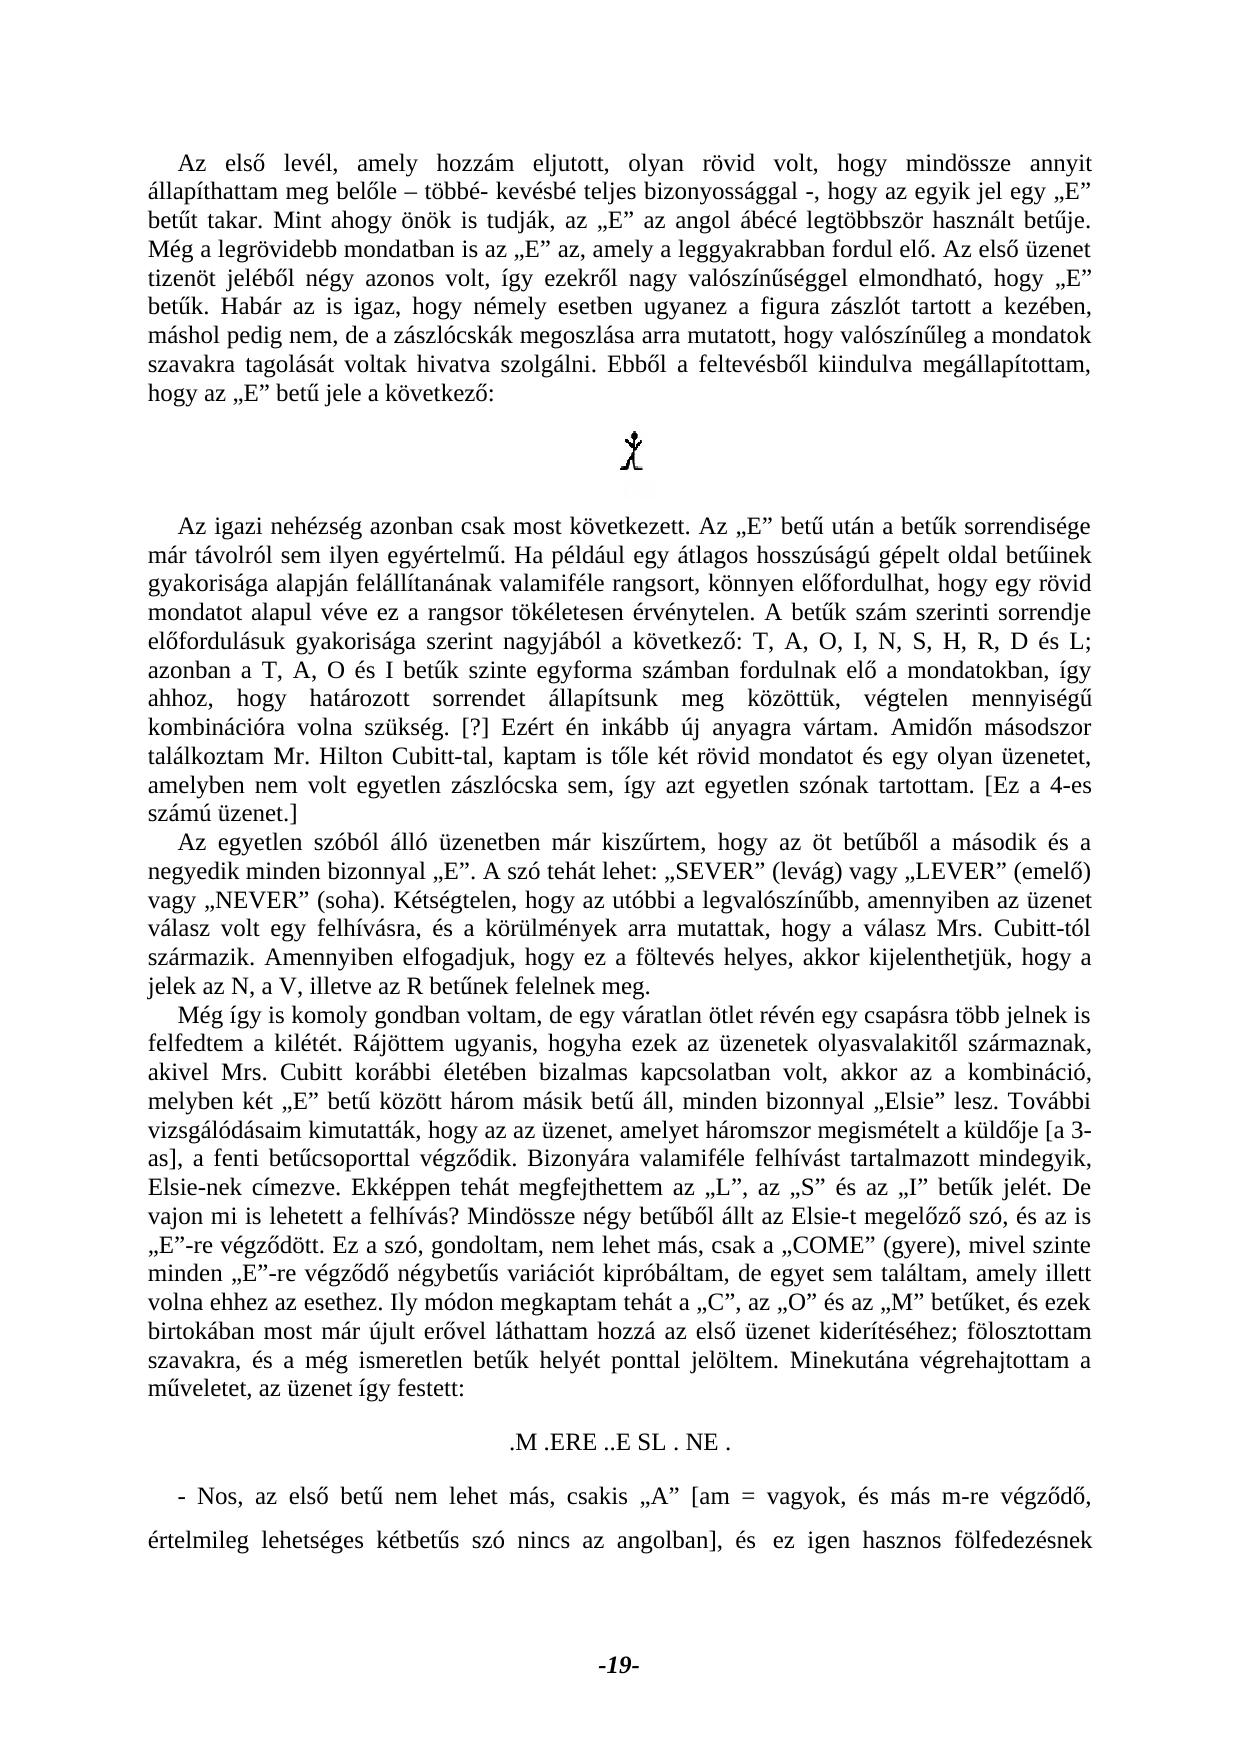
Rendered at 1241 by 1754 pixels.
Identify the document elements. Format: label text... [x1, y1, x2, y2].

text Az első levél, amely hozzám eljutott, olyan rövid volt, hogy mindössze annyit állapíthattam meg belőle – többé- kevésbé teljes bizonyossággal -, hogy az egyik jel egy „E” betűt takar. Mint ahogy önök is tudják, az „E” az angol ábécé legtöbbször használt betűje. Még a legrövidebb mondatban is az „E” az, amely a leggyakrabban fordul elő. Az első üzenet tizenöt jeléből négy azonos volt, így ezekről nagy valószínűséggel elmondható, hogy „E” betűk. Habár az is igaz, hogy némely esetben ugyanez a figura zászlót tartott a kezében, máshol pedig nem, de a zászlócskák megoszlása arra mutatott, hogy valószínűleg a mondatok szavakra tagolását voltak hivatva szolgálni. Ebből a feltevésből kiindulva megállapítottam, hogy az „E” betű jele a következő: [148, 148, 1093, 406]
text Az egyetlen szóból álló üzenetben már kiszűrtem, hogy az öt betűből a második és a negyedik minden bizonnyal „E”. A szó tehát lehet: „SEVER” (levág) vagy „LEVER” (emelő) vagy „NEVER” (soha). Kétségtelen, hogy az utóbbi a legvalószínűbb, amennyiben az üzenet válasz volt egy felhívásra, és a körülmények arra mutattak, hogy a válasz Mrs. Cubitt-tól származik. Amennyiben elfogadjuk, hogy ez a föltevés helyes, akkor kijelenthetjük, hogy a jelek az N, a V, illetve az R betűnek felelnek meg. [148, 827, 1093, 1000]
text Még így is komoly gondban voltam, de egy váratlan ötlet révén egy csapásra több jelnek is felfedtem a kilétét. Rájöttem ugyanis, hogyha ezek az üzenetek olyasvalakitől származnak, akivel Mrs. Cubitt korábbi életében bizalmas kapcsolatban volt, akkor az a kombináció, melyben két „E” betű között három másik betű áll, minden bizonnyal „Elsie” lesz. További vizsgálódásaim kimutatták, hogy az az üzenet, amelyet háromszor megismételt a küldője [a 3-as], a fenti betűcsoporttal végződik. Bizonyára valamiféle felhívást tartalmazott mindegyik, Elsie-nek címezve. Ekképpen tehát megfejthettem az „L”, az „S” és az „I” betűk jelét. De vajon mi is lehetett a felhívás? Mindössze négy betűből állt az Elsie-t megelőző szó, és az is „E”-re végződött. Ez a szó, gondoltam, nem lehet más, csak a „COME” (gyere), mivel szinte minden „E”-re végződő négybetűs variációt kipróbáltam, de egyet sem találtam, amely illett volna ehhez az esethez. Ily módon megkaptam tehát a „C”, az „O” és az „M” betűket, és ezek birtokában most már újult erővel láthattam hozzá az első üzenet kiderítéséhez; fölosztottam szavakra, és a még ismeretlen betűk helyét ponttal jelöltem. Minekutána végrehajtottam a műveletet, az üzenet így festett: [148, 1000, 1093, 1402]
text - Nos, az első betű nem lehet más, csakis „A” [am = vagyok, és más m-re végződő, értelmileg lehetséges kétbetűs szó nincs az angolban], és ez igen hasznos fölfedezésnek [148, 1481, 1093, 1558]
text .M .ERE ..E SL . NE . [148, 1427, 1093, 1456]
text Az igazi nehézség azonban csak most következett. Az „E” betű után a betűk sorrendisége már távolról sem ilyen egyértelmű. Ha például egy átlagos hosszúságú gépelt oldal betűinek gyakorisága alapján felállítanának valamiféle rangsort, könnyen előfordulhat, hogy egy rövid mondatot alapul véve ez a rangsor tökéletesen érvénytelen. A betűk szám szerinti sorrendje előfordulásuk gyakorisága szerint nagyjából a következő: T, A, O, I, N, S, H, R, D és L; azonban a T, A, O és I betűk szinte egyforma számban fordulnak elő a mondatokban, így ahhoz, hogy határozott sorrendet állapítsunk meg közöttük, végtelen mennyiségű kombinációra volna szükség. [?] Ezért én inkább új anyagra vártam. Amidőn másodszor találkoztam Mr. Hilton Cubitt-tal, kaptam is tőle két rövid mondatot és egy olyan üzenetet, amelyben nem volt egyetlen zászlócska sem, így azt egyetlen szónak tartottam. [Ez a 4-es számú üzenet.] [148, 511, 1093, 827]
